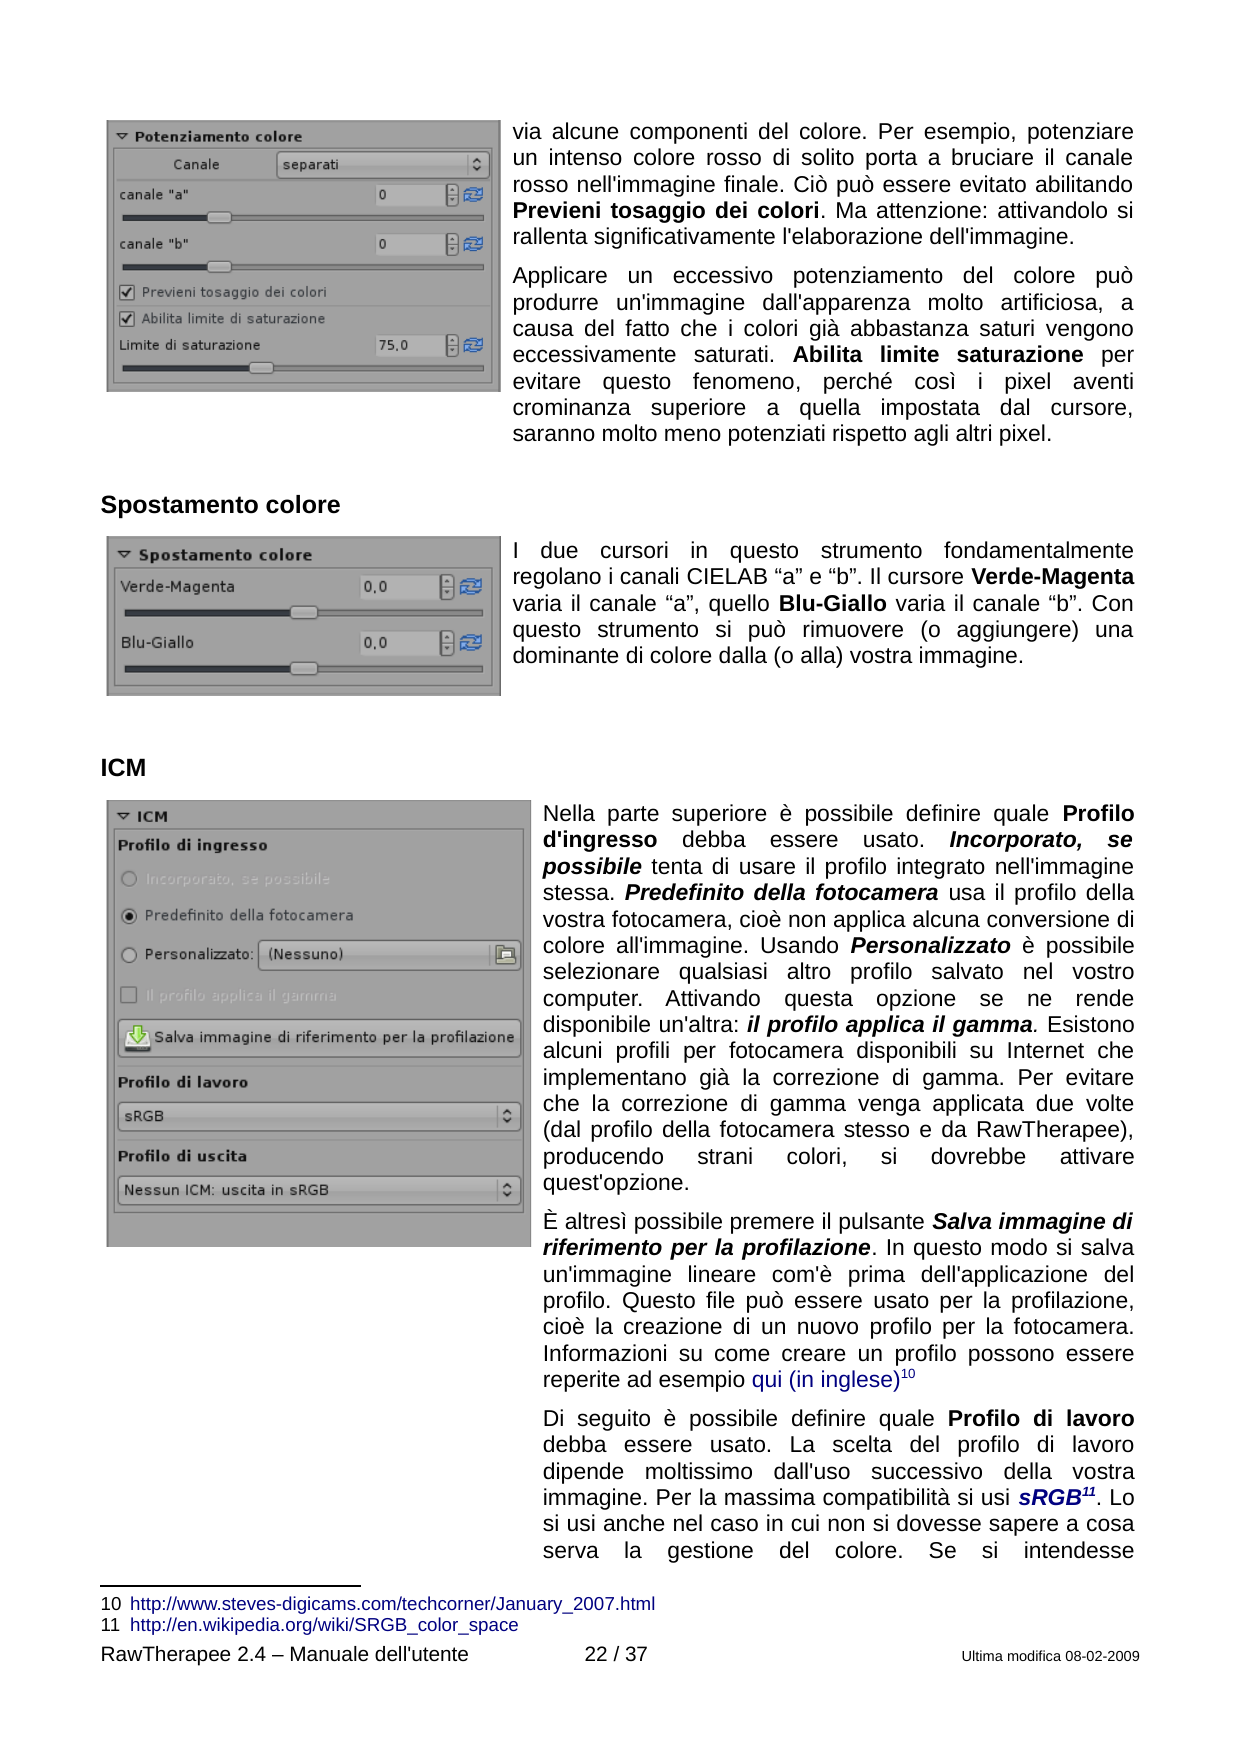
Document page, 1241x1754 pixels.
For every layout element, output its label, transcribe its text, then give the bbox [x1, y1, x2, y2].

subtitle Spostamento colore [100, 490, 1140, 519]
table_header Nella parte superiore è possibile definire quale Profilo d'ingresso debba essere usato. Incorporato, se possibile tenta di usare il profilo integrato nell'immagine stessa. Predefinito della fotocamera usa il profilo della vostra fotocamera, cioè non applica alcuna conversione di colore all'immagine. Usando Personalizzato è possibile selezionare qualsiasi altro profilo salvato nel vostro computer. Attivando questa opzione se ne rende disponibile un'altra: il profilo applica il gamma. Esistono alcuni profili per fotocamera disponibili su Internet che implementano già la correzione di gamma. Per evitare che la correzione di gamma venga applicata due volte (dal profilo della fotocamera stesso e da RawTherapee), producendo strani colori, si dovrebbe attivare quest'opzione. È altresì possibile premere il pulsante Salva immagine di riferimento per la profilazione. In questo modo si salva un'immagine lineare com'è prima dell'applicazione del profilo. Questo file può essere usato per la profilazione, cioè la creazione di un nuovo profilo per la fotocamera. Informazioni su come creare un profilo possono essere reperite ad esempio qui (in inglese) Di seguito è possibile definire quale Profilo di lavoro debba essere usato. La scelta del profilo di lavoro dipende moltissimo dall'uso successivo della vostra immagine. Per la massima compatibilità si usi sRGB. Lo si usi anche nel caso in cui non si dovesse sapere a cosa serva la gestione del colore. Se si intendesse [537, 794, 1141, 1569]
picture [106, 120, 501, 392]
subtitle ICM [100, 753, 1140, 782]
table_header [100, 531, 507, 728]
table_header [100, 794, 537, 1569]
table_header I due cursori in questo strumento fondamentalmente regolano i canali CIELAB “a” e “b”. Il cursore Verde-Magenta varia il canale “a”, quello Blu-Giallo varia il canale “b”. Con questo strumento si può rimuovere (o aggiungere) una dominante di colore dalla (o alla) vostra immagine. [507, 531, 1140, 728]
picture [106, 800, 532, 1247]
picture [106, 536, 501, 696]
table_header [100, 112, 507, 465]
table_header via alcune componenti del colore. Per esempio, potenziare un intenso colore rosso di solito porta a bruciare il canale rosso nell'immagine finale. Ciò può essere evitato abilitando Previeni tosaggio dei colori. Ma attenzione: attivandolo si rallenta significativamente l'elaborazione dell'immagine. Applicare un eccessivo potenziamento del colore può produrre un'immagine dall'apparenza molto artificiosa, a causa del fatto che i colori già abbastanza saturi vengono eccessivamente saturati. Abilita limite saturazione per evitare questo fenomeno, perché così i pixel aventi crominanza superiore a quella impostata dal cursore, saranno molto meno potenziati rispetto agli altri pixel. [507, 112, 1140, 465]
